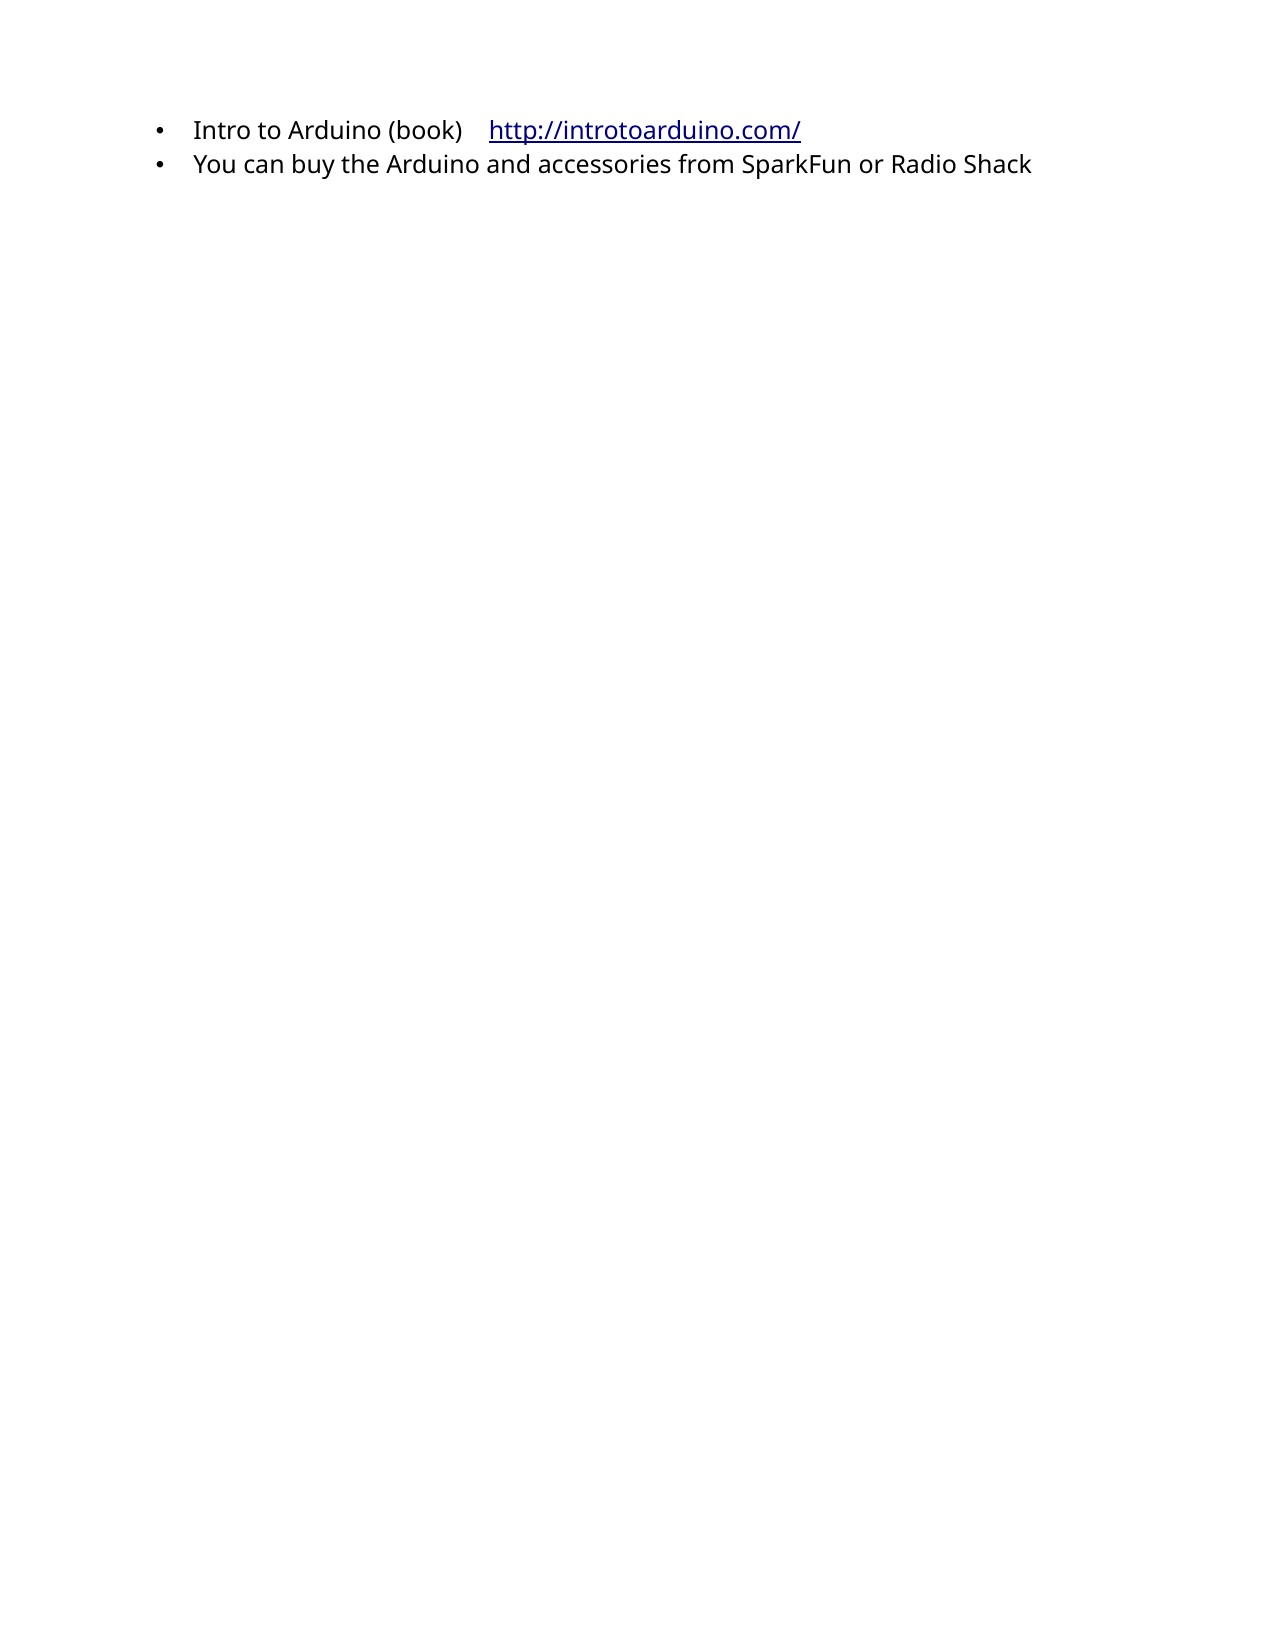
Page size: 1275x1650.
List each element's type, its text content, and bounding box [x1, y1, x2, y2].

list Intro to Arduino (book) http://introtoarduino.com/ [156, 112, 1157, 147]
list You can buy the Arduino and accessories from SparkFun or Radio Shack [156, 147, 1157, 181]
